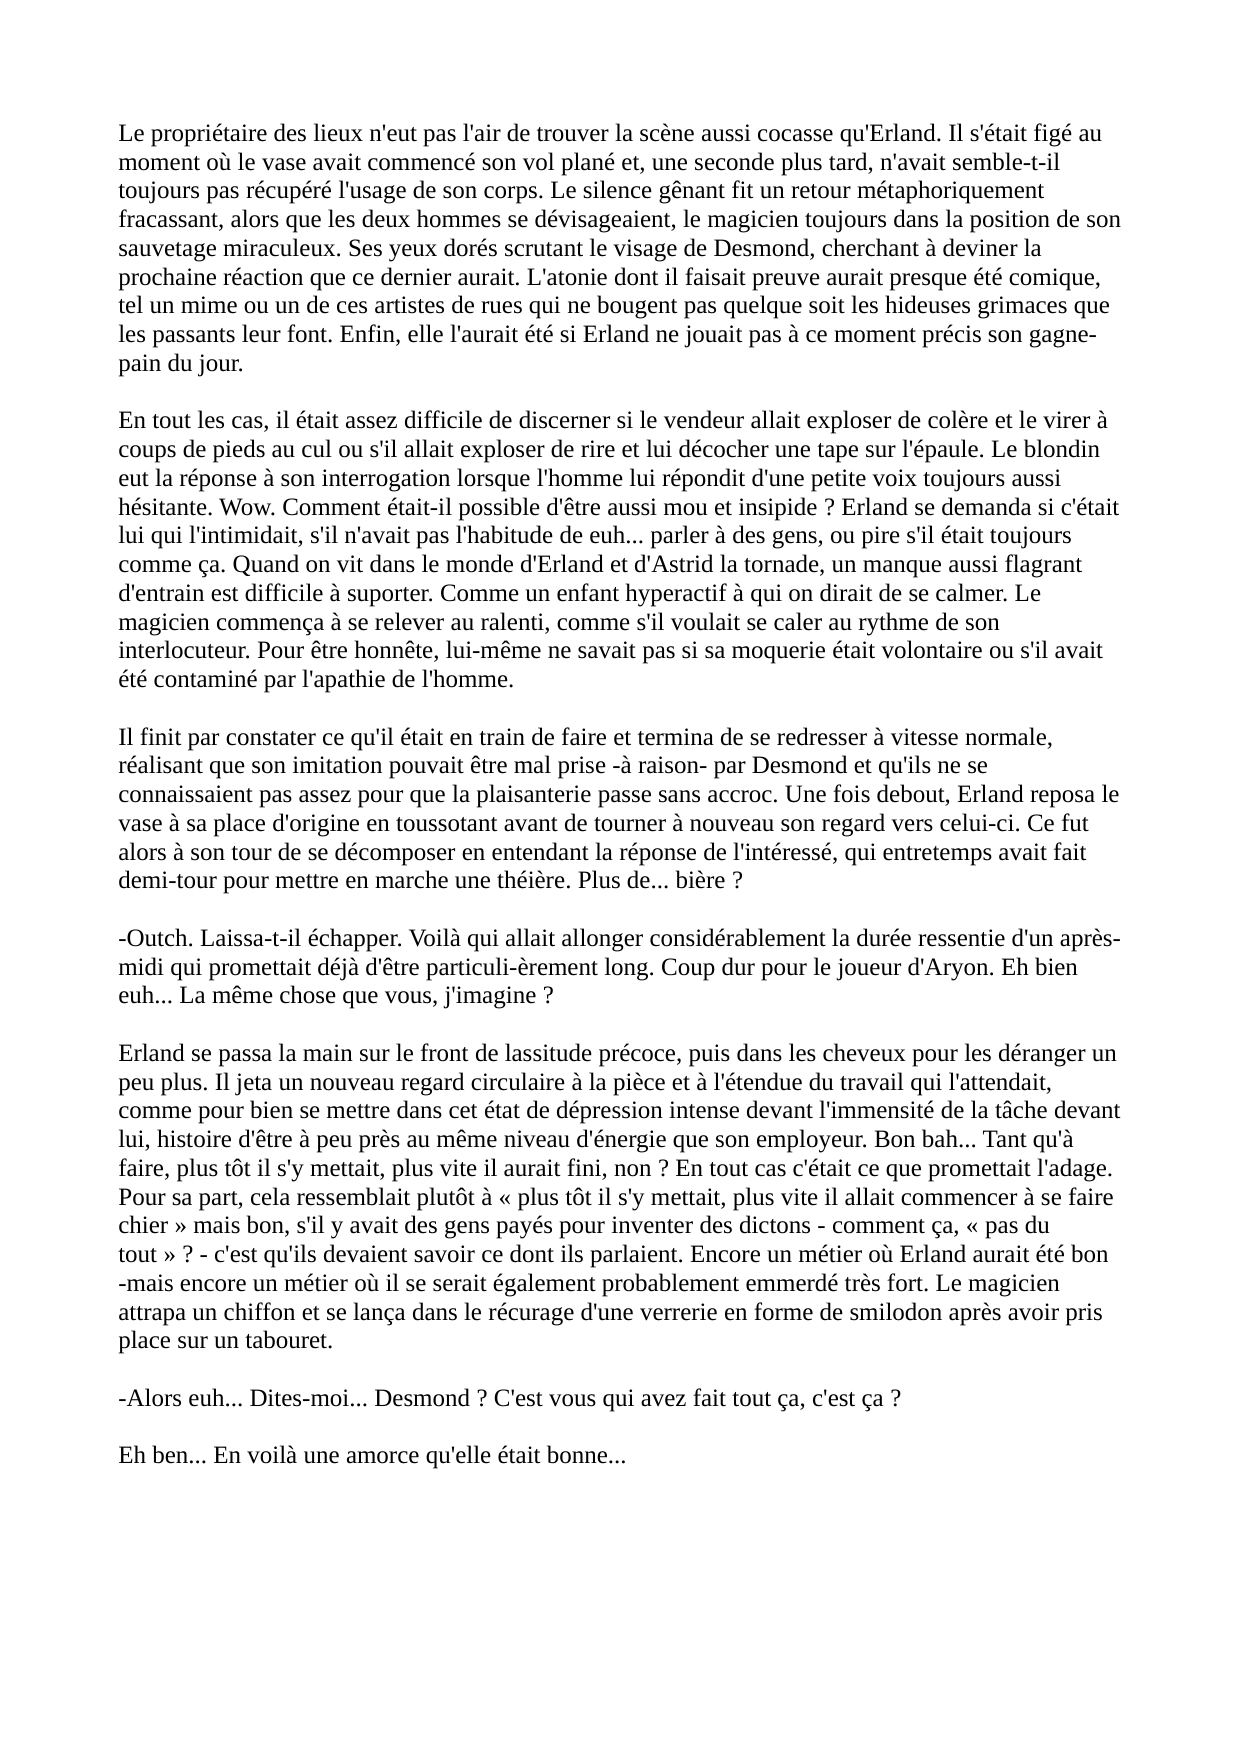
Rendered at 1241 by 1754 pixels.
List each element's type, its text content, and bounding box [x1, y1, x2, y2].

text Eh ben... En voilà une amorce qu'elle était bonne... [118, 1441, 1122, 1469]
text -Alors euh... Dites-moi... Desmond ? C'est vous qui avez fait tout ça, c'est ça ? [118, 1383, 1122, 1412]
text Il finit par constater ce qu'il était en train de faire et termina de se redresser à vitesse normale, réalisant que son imitation pouvait être mal prise -à raison- par Desmond et qu'ils ne se connaissaient pas assez pour que la plaisanterie passe sans accroc. Une fois debout, Erland reposa le vase à sa place d'origine en toussotant avant de tourner à nouveau son regard vers celui-ci. Ce fut alors à son tour de se décomposer en entendant la réponse de l'intéressé, qui entretemps avait fait demi-tour pour mettre en marche une théière. Plus de... bière ? [118, 722, 1122, 894]
text -Outch. Laissa-t-il échapper. Voilà qui allait allonger considérablement la durée ressentie d'un après-midi qui promettait déjà d'être particuli-èrement long. Coup dur pour le joueur d'Aryon. Eh bien euh... La même chose que vous, j'imagine ? [118, 923, 1122, 1009]
text Le propriétaire des lieux n'eut pas l'air de trouver la scène aussi cocasse qu'Erland. Il s'était figé au moment où le vase avait commencé son vol plané et, une seconde plus tard, n'avait semble-t-il toujours pas récupéré l'usage de son corps. Le silence gênant fit un retour métaphoriquement fracassant, alors que les deux hommes se dévisageaient, le magicien toujours dans la position de son sauvetage miraculeux. Ses yeux dorés scrutant le visage de Desmond, cherchant à deviner la prochaine réaction que ce dernier aurait. L'atonie dont il faisait preuve aurait presque été comique, tel un mime ou un de ces artistes de rues qui ne bougent pas quelque soit les hideuses grimaces que les passants leur font. Enfin, elle l'aurait été si Erland ne jouait pas à ce moment précis son gagne-pain du jour. [118, 118, 1122, 377]
text Erland se passa la main sur le front de lassitude précoce, puis dans les cheveux pour les déranger un peu plus. Il jeta un nouveau regard circulaire à la pièce et à l'étendue du travail qui l'attendait, comme pour bien se mettre dans cet état de dépression intense devant l'immensité de la tâche devant lui, histoire d'être à peu près au même niveau d'énergie que son employeur. Bon bah... Tant qu'à faire, plus tôt il s'y mettait, plus vite il aurait fini, non ? En tout cas c'était ce que promettait l'adage. Pour sa part, cela ressemblait plutôt à « plus tôt il s'y mettait, plus vite il allait commencer à se faire chier » mais bon, s'il y avait des gens payés pour inventer des dictons - comment ça, « pas du tout » ? - c'est qu'ils devaient savoir ce dont ils parlaient. Encore un métier où Erland aurait été bon -mais encore un métier où il se serait également probablement emmerdé très fort. Le magicien attrapa un chiffon et se lança dans le récurage d'une verrerie en forme de smilodon après avoir pris place sur un tabouret. [118, 1038, 1122, 1354]
text En tout les cas, il était assez difficile de discerner si le vendeur allait exploser de colère et le virer à coups de pieds au cul ou s'il allait exploser de rire et lui décocher une tape sur l'épaule. Le blondin eut la réponse à son interrogation lorsque l'homme lui répondit d'une petite voix toujours aussi hésitante. Wow. Comment était-il possible d'être aussi mou et insipide ? Erland se demanda si c'était lui qui l'intimidait, s'il n'avait pas l'habitude de euh... parler à des gens, ou pire s'il était toujours comme ça. Quand on vit dans le monde d'Erland et d'Astrid la tornade, un manque aussi flagrant d'entrain est difficile à suporter. Comme un enfant hyperactif à qui on dirait de se calmer. Le magicien commença à se relever au ralenti, comme s'il voulait se caler au rythme de son interlocuteur. Pour être honnête, lui-même ne savait pas si sa moquerie était volontaire ou s'il avait été contaminé par l'apathie de l'homme. [118, 406, 1122, 693]
